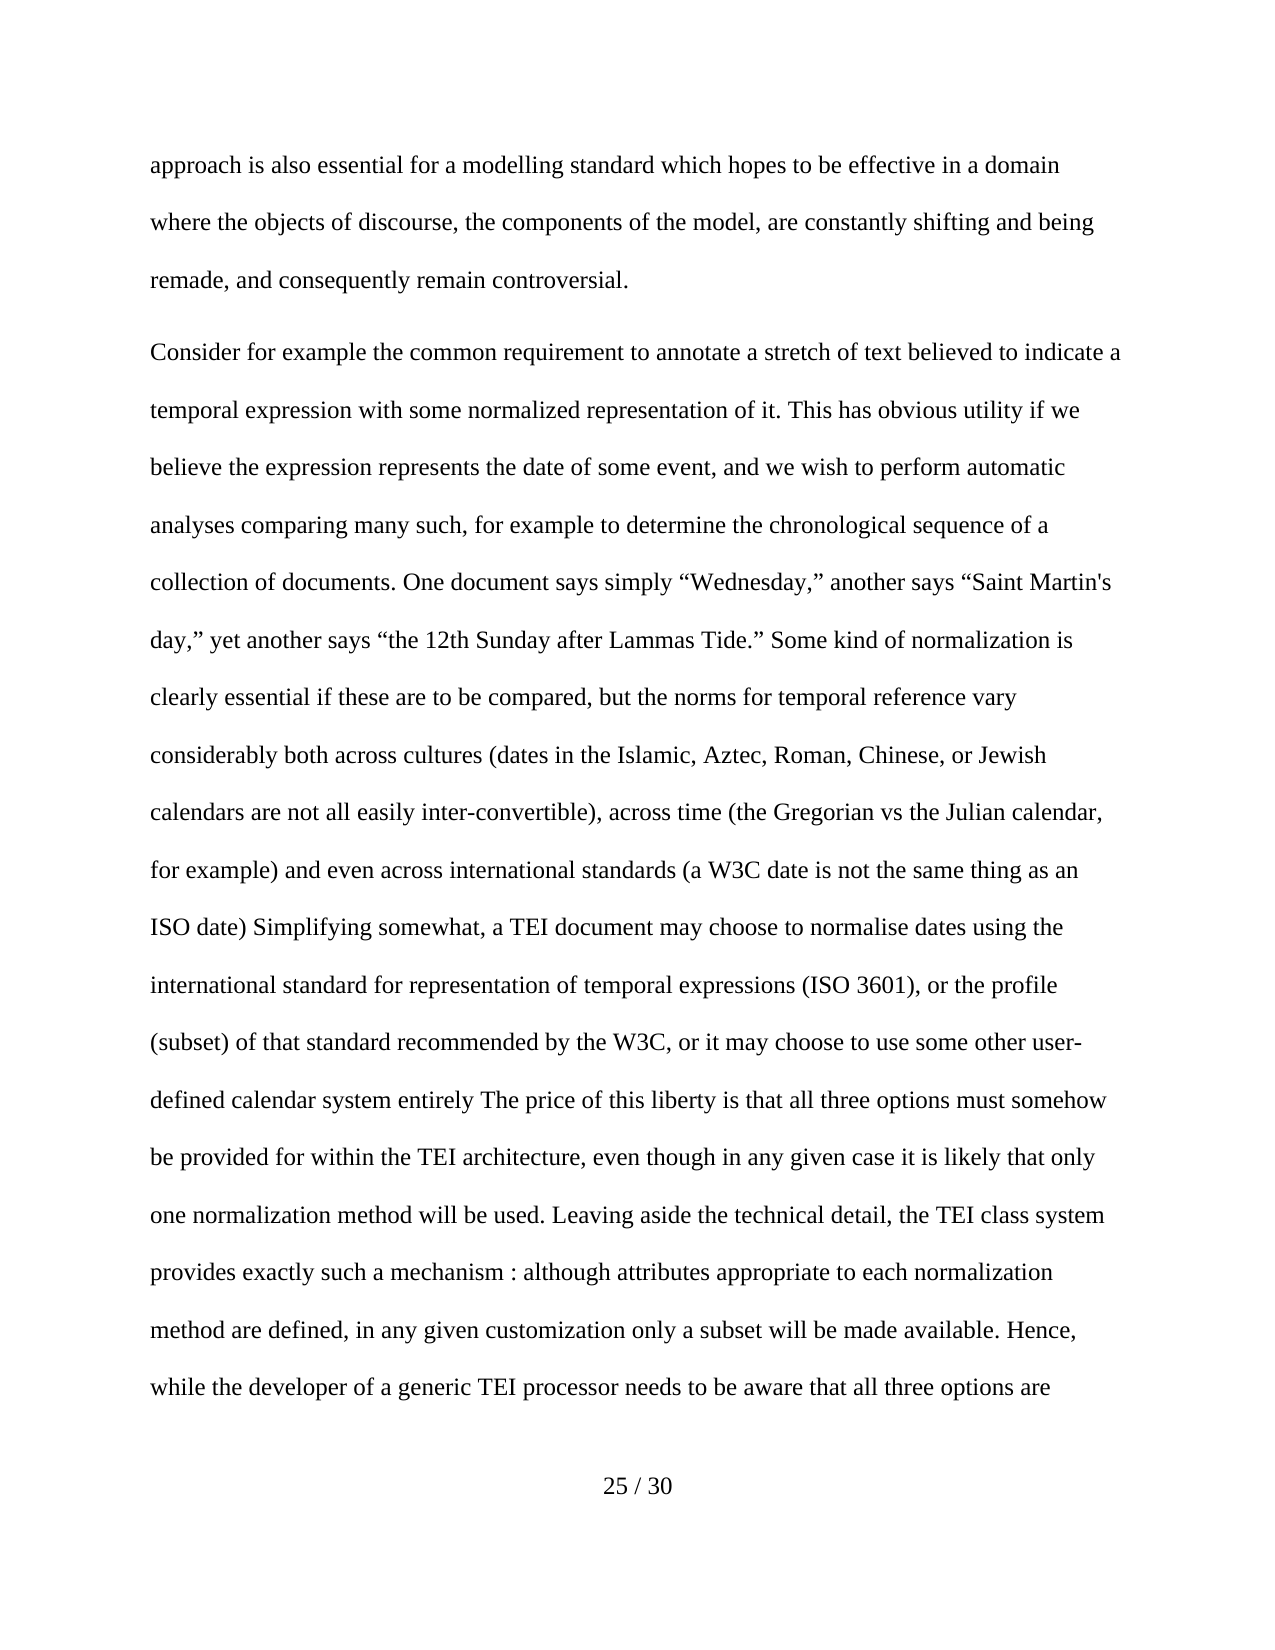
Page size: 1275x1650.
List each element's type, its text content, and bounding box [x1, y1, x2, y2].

text Consider for example the common requirement to annotate a stretch of text believed to indicate a temporal expression with some normalized representation of it. This has obvious utility if we believe the expression represents the date of some event, and we wish to perform automatic analyses comparing many such, for example to determine the chronological sequence of a collection of documents. One document says simply “Wednesday,” another says “Saint Martin's day,” yet another says “the 12th Sunday after Lammas Tide.” Some kind of normalization is clearly essential if these are to be compared, but the norms for temporal reference vary considerably both across cultures (dates in the Islamic, Aztec, Roman, Chinese, or Jewish calendars are not all easily inter-convertible), across time (the Gregorian vs the Julian calendar, for example) and even across international standards (a W3C date is not the same thing as an ISO date) Simplifying somewhat, a TEI document may choose to normalise dates using the international standard for representation of temporal expressions (ISO 3601), or the profile (subset) of that standard recommended by the W3C, or it may choose to use some other user-defined calendar system entirely The price of this liberty is that all three options must somehow be provided for within the TEI architecture, even though in any given case it is likely that only one normalization method will be used. Leaving aside the technical detail, the TEI class system provides exactly such a mechanism : although attributes appropriate to each normalization method are defined, in any given customization only a subset will be made available. Hence, while the developer of a generic TEI processor needs to be aware that all three options are [150, 337, 1125, 1401]
text approach is also essential for a modelling standard which hopes to be effective in a domain where the objects of discourse, the components of the model, are constantly shifting and being remade, and consequently remain controversial. [150, 150, 1125, 294]
